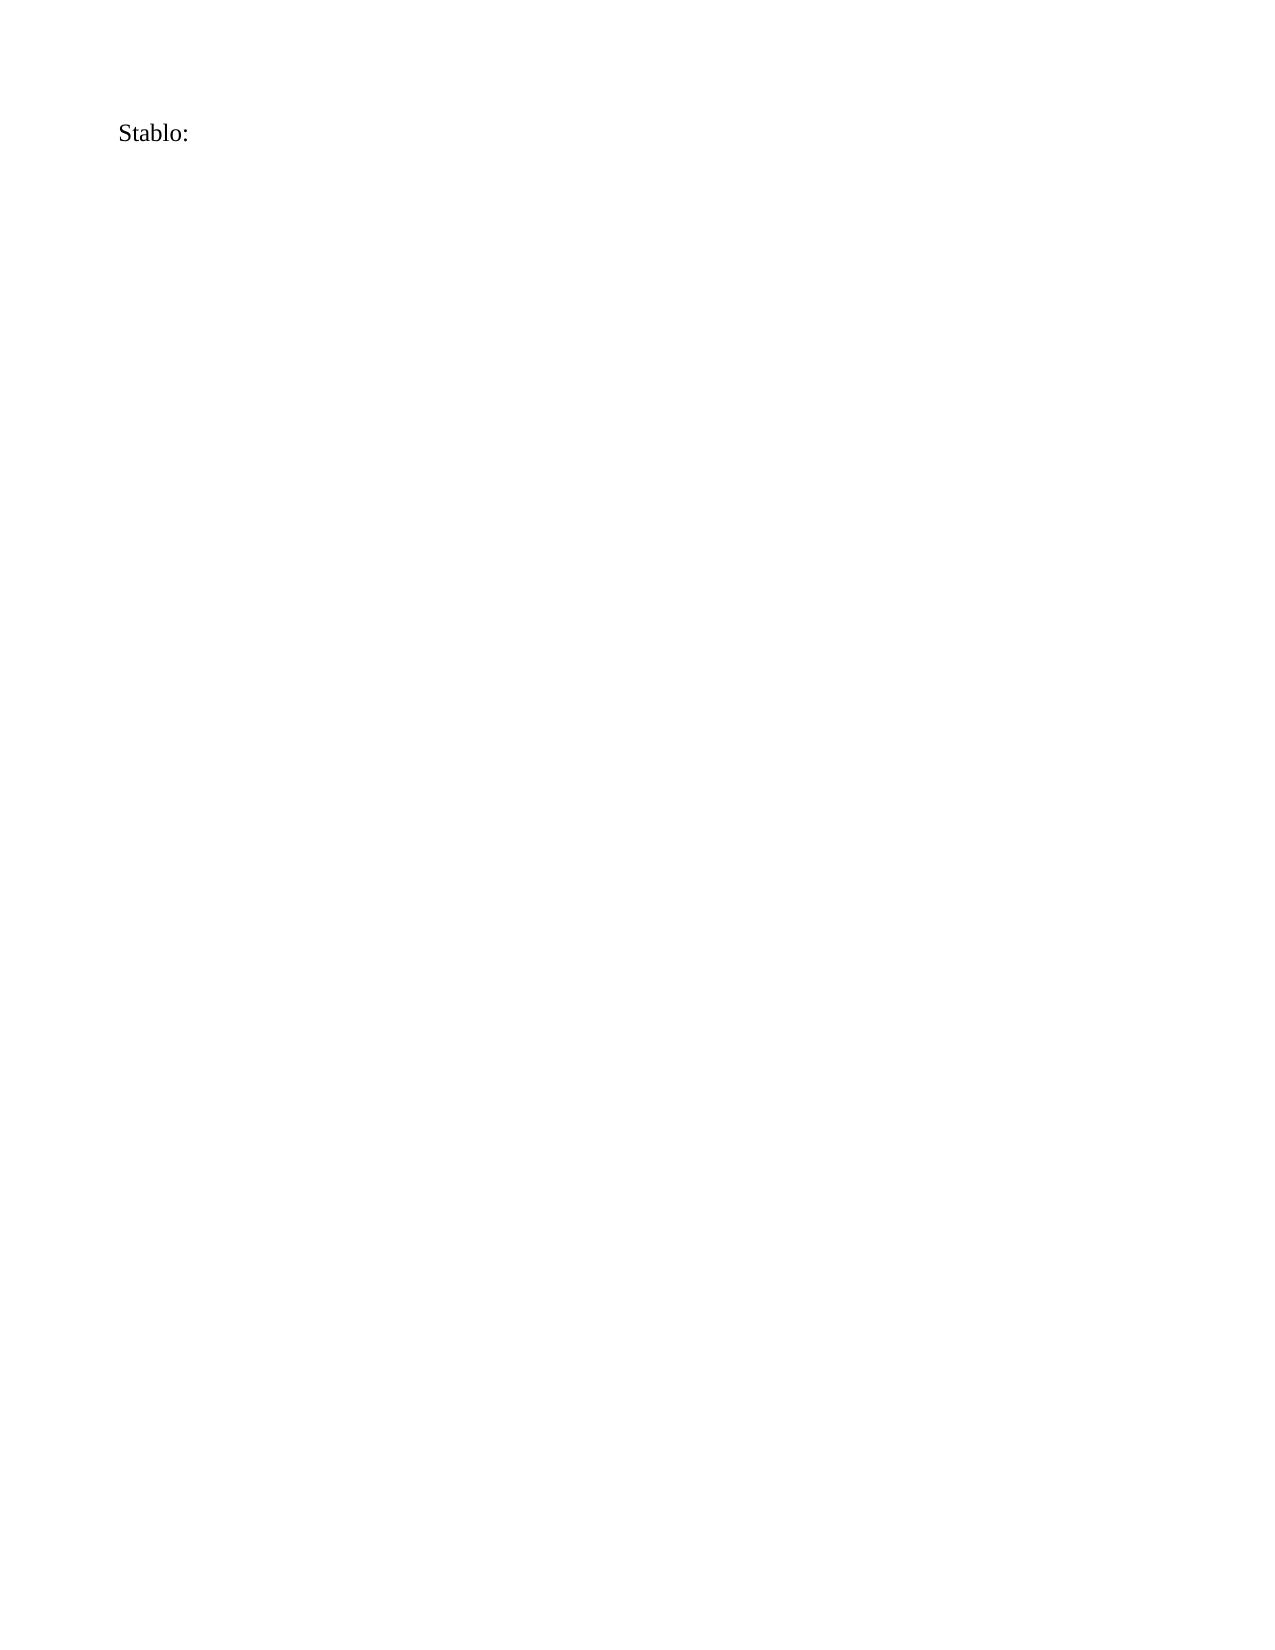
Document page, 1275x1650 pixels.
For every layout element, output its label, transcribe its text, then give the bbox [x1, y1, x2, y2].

text Stablo: [118, 118, 1157, 147]
